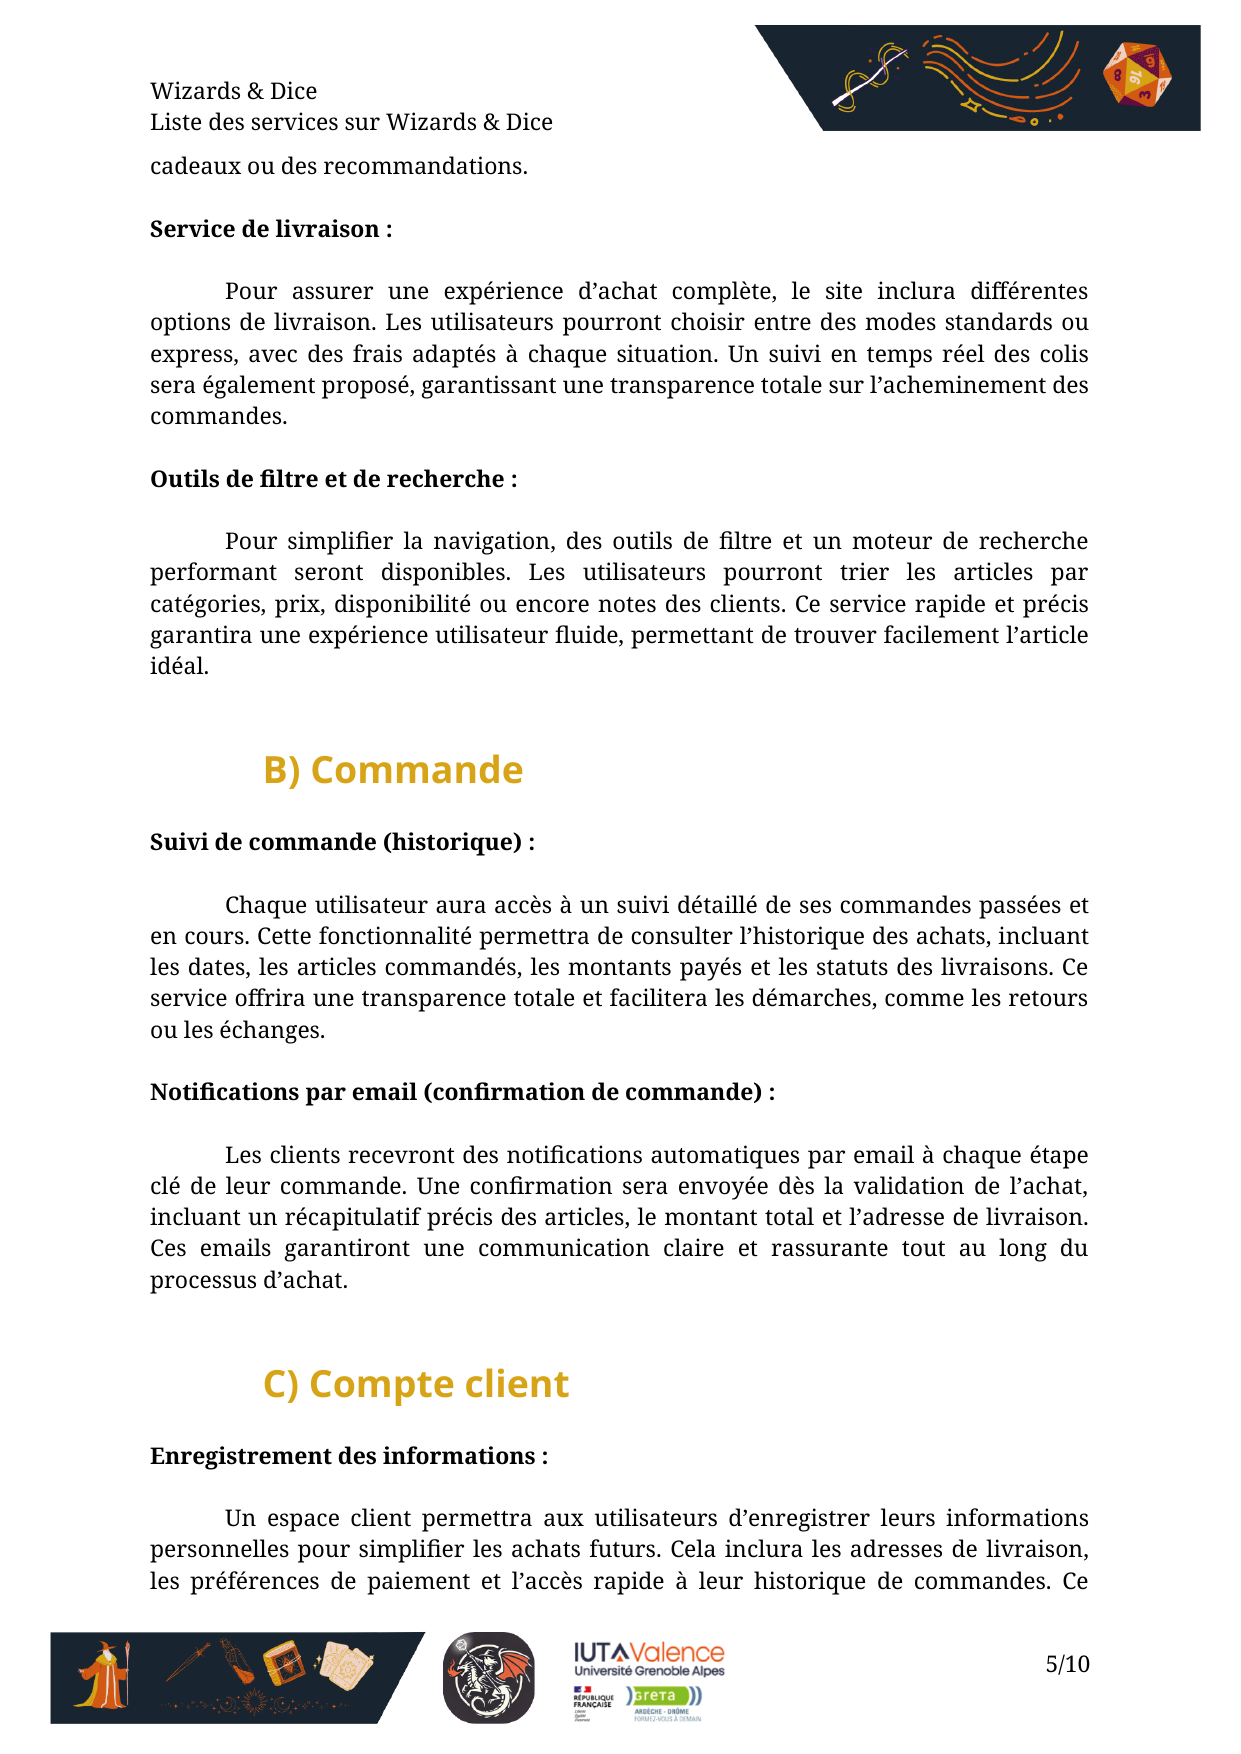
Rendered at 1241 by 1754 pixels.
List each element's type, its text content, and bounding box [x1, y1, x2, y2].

text Pour assurer une expérience d’achat complète, le site inclura différentes options de livraison. Les utilisateurs pourront choisir entre des modes standards ou express, avec des frais adaptés à chaque situation. Un suivi en temps réel des colis sera également proposé, garantissant une transparence totale sur l’acheminement des commandes. [150, 275, 1090, 431]
text Chaque utilisateur aura accès à un suivi détaillé de ses commandes passées et en cours. Cette fonctionnalité permettra de consulter l’historique des achats, incluant les dates, les articles commandés, les montants payés et les statuts des livraisons. Ce service offrira une transparence totale et facilitera les démarches, comme les retours ou les échanges. [150, 888, 1090, 1045]
picture [42, 1628, 749, 1733]
subtitle B) Commande [262, 744, 1090, 795]
text Pour simplifier la navigation, des outils de filtre et un moteur de recherche performant seront disponibles. Les utilisateurs pourront trier les articles par catégories, prix, disponibilité ou encore notes des clients. Ce service rapide et précis garantira une expérience utilisateur fluide, permettant de trouver facilement l’article idéal. [150, 525, 1090, 681]
text Enregistrement des informations : [150, 1439, 1090, 1471]
text Un espace client permettra aux utilisateurs d’enregistrer leurs informations personnelles pour simplifier les achats futurs. Cela inclura les adresses de livraison, les préférences de paiement et l’accès rapide à leur historique de commandes. Ce [150, 1502, 1090, 1596]
text Suivi de commande (historique) : [150, 826, 1090, 857]
text Notifications par email (confirmation de commande) : [150, 1076, 1090, 1107]
text Outils de filtre et de recherche : [150, 462, 1090, 494]
text cadeaux ou des recommandations. [150, 150, 1090, 181]
subtitle C) Compte client [262, 1357, 1090, 1408]
picture [748, 25, 1214, 132]
text Service de livraison : [150, 212, 1090, 244]
text Les clients recevront des notifications automatiques par email à chaque étape clé de leur commande. Une confirmation sera envoyée dès la validation de l’achat, incluant un récapitulatif précis des articles, le montant total et l’adresse de livraison. Ces emails garantiront une communication claire et rassurante tout au long du processus d’achat. [150, 1138, 1090, 1295]
